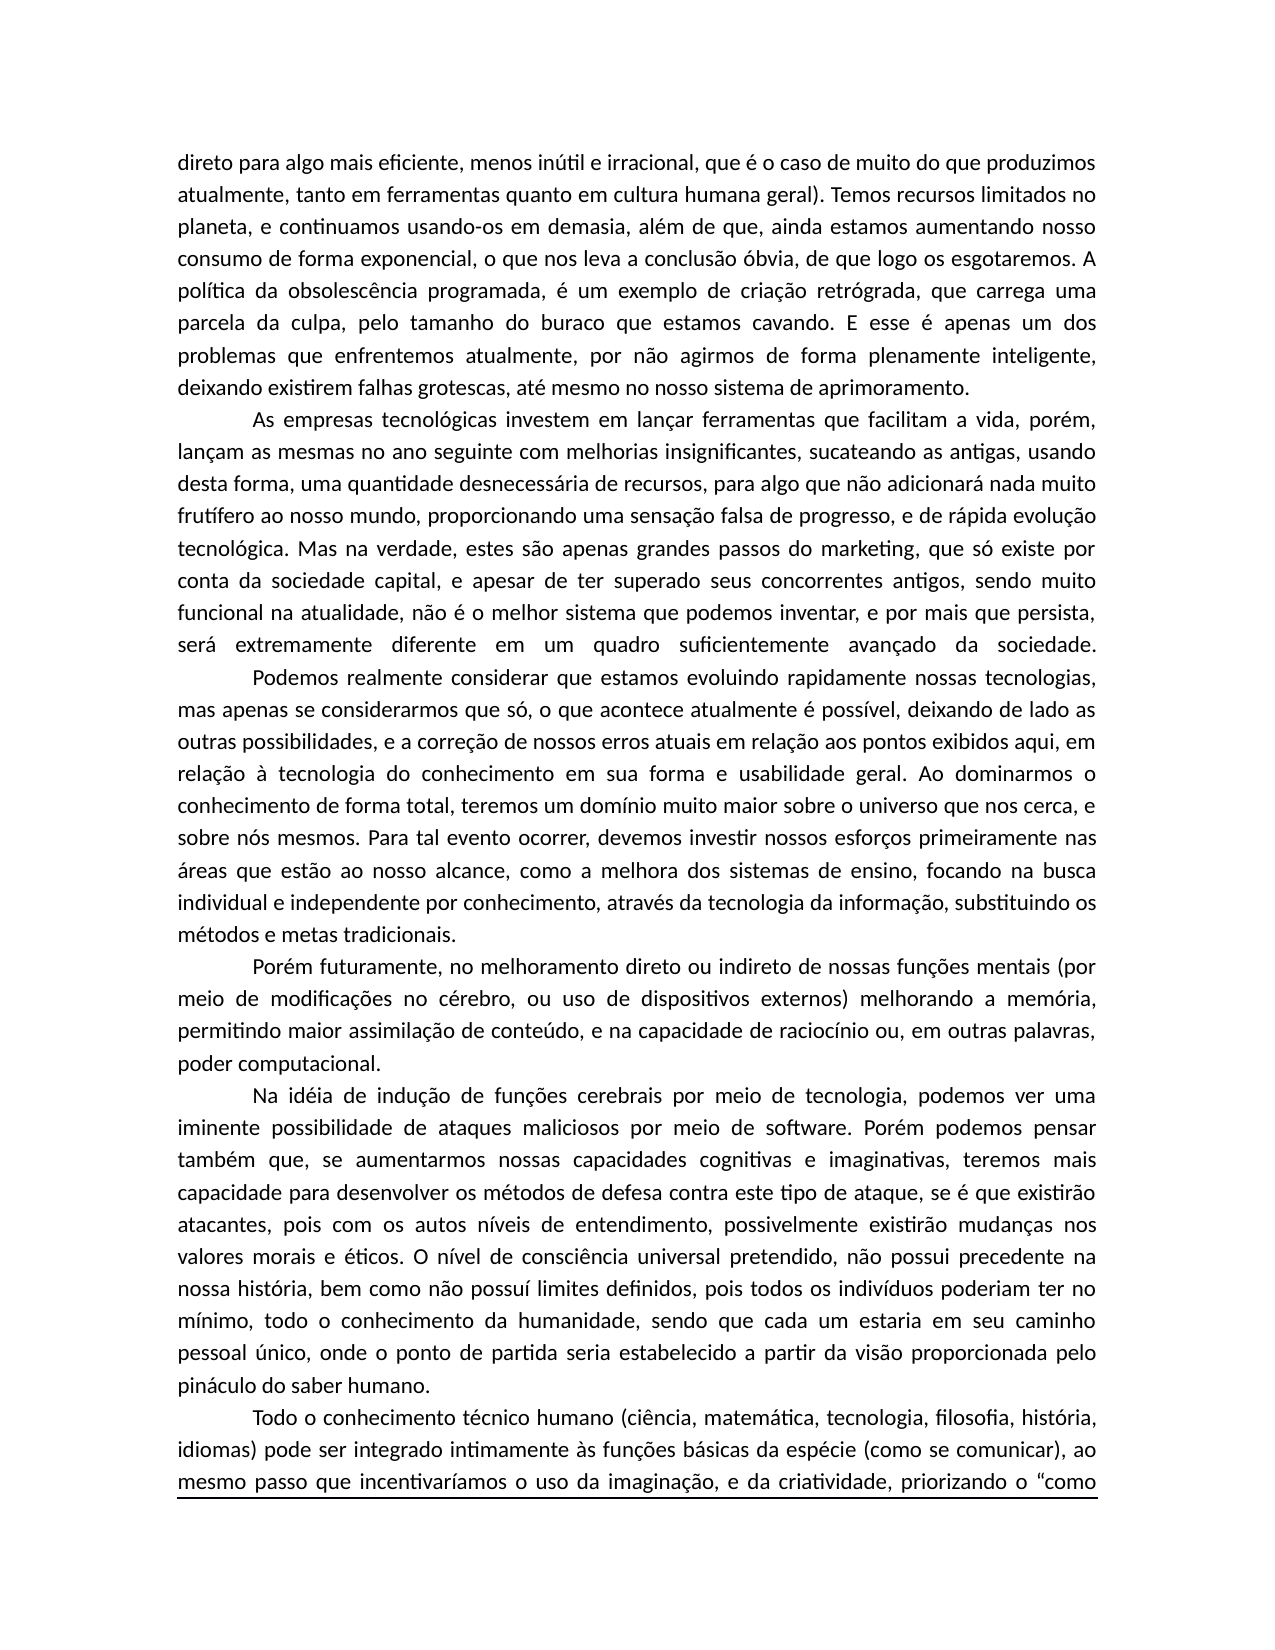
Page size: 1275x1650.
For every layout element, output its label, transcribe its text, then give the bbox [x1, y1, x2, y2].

text direto para algo mais eficiente, menos inútil e irracional, que é o caso de muito do que produzimos atualmente, tanto em ferramentas quanto em cultura humana geral). Temos recursos limitados no planeta, e continuamos usando-os em demasia, além de que, ainda estamos aumentando nosso consumo de forma exponencial, o que nos leva a conclusão óbvia, de que logo os esgotaremos. A política da obsolescência programada, é um exemplo de criação retrógrada, que carrega uma parcela da culpa, pelo tamanho do buraco que estamos cavando. E esse é apenas um dos problemas que enfrentemos atualmente, por não agirmos de forma plenamente inteligente, deixando existirem falhas grotescas, até mesmo no nosso sistema de aprimoramento. As empresas tecnológicas investem em lançar ferramentas que facilitam a vida, porém, lançam as mesmas no ano seguinte com melhorias insignificantes, sucateando as antigas, usando desta forma, uma quantidade desnecessária de recursos, para algo que não adicionará nada muito frutífero ao nosso mundo, proporcionando uma sensação falsa de progresso, e de rápida evolução tecnológica. Mas na verdade, estes são apenas grandes passos do marketing, que só existe por conta da sociedade capital, e apesar de ter superado seus concorrentes antigos, sendo muito funcional na atualidade, não é o melhor sistema que podemos inventar, e por mais que persista, será extremamente diferente em um quadro suficientemente avançado da sociedade. Podemos realmente considerar que estamos evoluindo rapidamente nossas tecnologias, mas apenas se considerarmos que só, o que acontece atualmente é possível, deixando de lado as outras possibilidades, e a correção de nossos erros atuais em relação aos pontos exibidos aqui, em relação à tecnologia do conhecimento em sua forma e usabilidade geral. Ao dominarmos o conhecimento de forma total, teremos um domínio muito maior sobre o universo que nos cerca, e sobre nós mesmos. Para tal evento ocorrer, devemos investir nossos esforços primeiramente nas áreas que estão ao nosso alcance, como a melhora dos sistemas de ensino, focando na busca individual e independente por conhecimento, através da tecnologia da informação, substituindo os métodos e metas tradicionais. Porém futuramente, no melhoramento direto ou indireto de nossas funções mentais (por meio de modificações no cérebro, ou uso de dispositivos externos) melhorando a memória, permitindo maior assimilação de conteúdo, e na capacidade de raciocínio ou, em outras palavras, poder computacional. Na idéia de indução de funções cerebrais por meio de tecnologia, podemos ver uma iminente possibilidade de ataques maliciosos por meio de software. Porém podemos pensar também que, se aumentarmos nossas capacidades cognitivas e imaginativas, teremos mais capacidade para desenvolver os métodos de defesa contra este tipo de ataque, se é que existirão atacantes, pois com os autos níveis de entendimento, possivelmente existirão mudanças nos valores morais e éticos. O nível de consciência universal pretendido, não possui precedente na nossa história, bem como não possuí limites definidos, pois todos os indivíduos poderiam ter no mínimo, todo o conhecimento da humanidade, sendo que cada um estaria em seu caminho pessoal único, onde o ponto de partida seria estabelecido a partir da visão proporcionada pelo pináculo do saber humano. Todo o conhecimento técnico humano (ciência, matemática, tecnologia, filosofia, história, idiomas) pode ser integrado intimamente às funções básicas da espécie (como se comunicar), ao mesmo passo que incentivaríamos o uso da imaginação, e da criatividade, priorizando o “como [177, 148, 1098, 1497]
